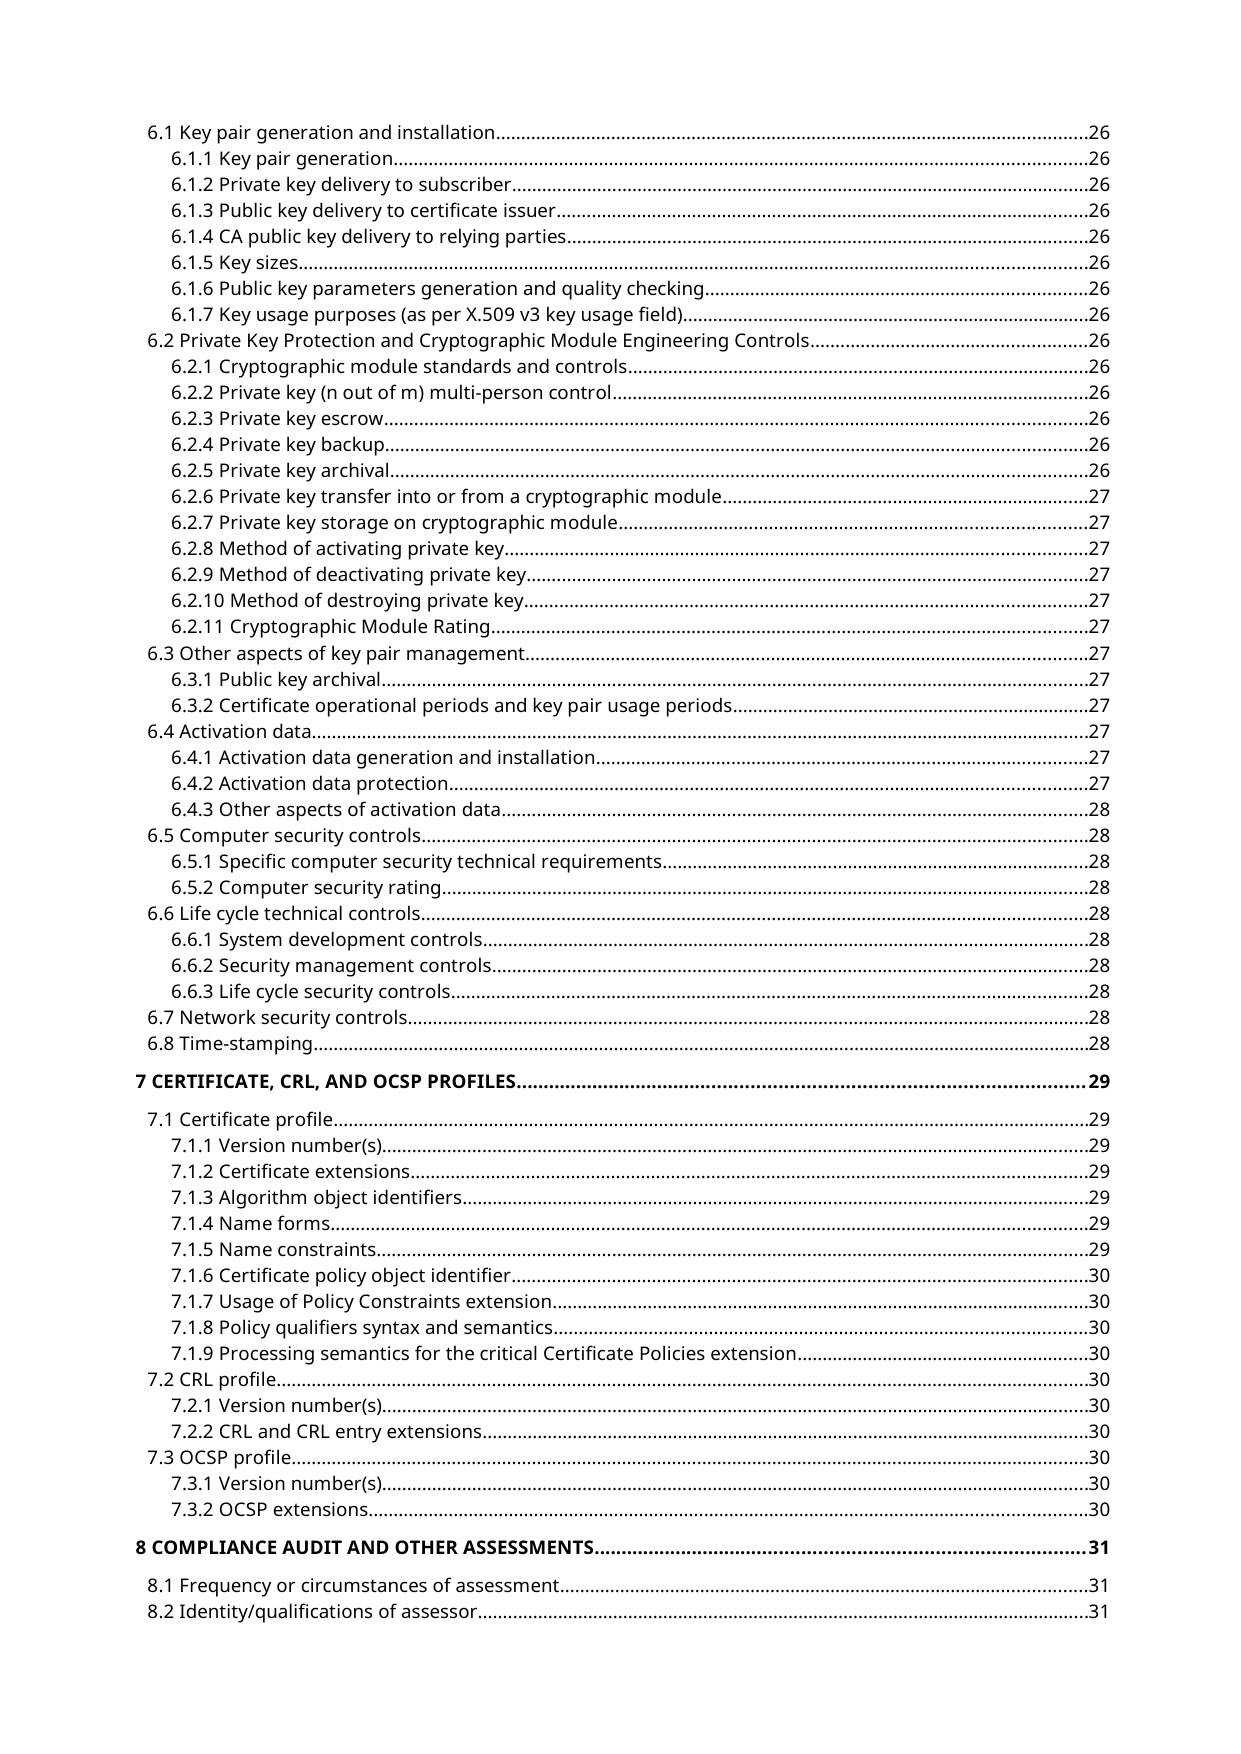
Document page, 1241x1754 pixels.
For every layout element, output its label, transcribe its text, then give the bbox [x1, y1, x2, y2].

text 6.1.6 Public key parameters generation and quality checking 26 [166, 275, 1110, 301]
text 6.1 Key pair generation and installation 26 [142, 118, 1110, 144]
text 6.6.3 Life cycle security controls 28 [166, 978, 1110, 1004]
text 7.1.8 Policy qualifiers syntax and semantics 30 [166, 1314, 1110, 1340]
text 6.2.1 Cryptographic module standards and controls 26 [166, 353, 1110, 379]
text 7.1.6 Certificate policy object identifier 30 [166, 1262, 1110, 1288]
text 6.1.5 Key sizes 26 [166, 249, 1110, 275]
text 6.1.7 Key usage purposes (as per X.509 v3 key usage field) 26 [166, 301, 1110, 327]
text 6.1.2 Private key delivery to subscriber 26 [166, 171, 1110, 197]
text 7.2 CRL profile 30 [142, 1366, 1110, 1392]
text 6.5 Computer security controls 28 [142, 822, 1110, 848]
text 6.2.8 Method of activating private key 27 [166, 535, 1110, 561]
text 6.5.2 Computer security rating 28 [166, 874, 1110, 900]
text 6.2.5 Private key archival 26 [166, 457, 1110, 483]
text 6.2.11 Cryptographic Module Rating 27 [166, 613, 1110, 639]
text 6.2 Private Key Protection and Cryptographic Module Engineering Controls 26 [142, 327, 1110, 353]
text 6.6.1 System development controls 28 [166, 926, 1110, 952]
text 6.8 Time-stamping 28 [142, 1030, 1110, 1056]
text 7.1.2 Certificate extensions 29 [166, 1158, 1110, 1184]
text 6.4.3 Other aspects of activation data 28 [166, 796, 1110, 822]
text 7.1.5 Name constraints 29 [166, 1236, 1110, 1262]
text 6.1.4 CA public key delivery to relying parties 26 [166, 223, 1110, 249]
text 7.2.2 CRL and CRL entry extensions 30 [166, 1418, 1110, 1444]
text 6.2.3 Private key escrow 26 [166, 405, 1110, 431]
text 6.2.7 Private key storage on cryptographic module 27 [166, 509, 1110, 535]
text 7.1.4 Name forms 29 [166, 1210, 1110, 1236]
text 6.3 Other aspects of key pair management 27 [142, 639, 1110, 665]
text 8.2 Identity/qualifications of assessor 31 [142, 1598, 1110, 1624]
text 6.4.1 Activation data generation and installation 27 [166, 743, 1110, 769]
text 6.2.6 Private key transfer into or from a cryptographic module 27 [166, 483, 1110, 509]
text 6.2.4 Private key backup 26 [166, 431, 1110, 457]
text 7.1.1 Version number(s) 29 [166, 1132, 1110, 1158]
text 6.5.1 Specific computer security technical requirements 28 [166, 848, 1110, 874]
text 6.6 Life cycle technical controls 28 [142, 900, 1110, 926]
text 7.1 Certificate profile 29 [142, 1106, 1110, 1132]
text 6.2.2 Private key (n out of m) multi-person control 26 [166, 379, 1110, 405]
text 6.7 Network security controls 28 [142, 1004, 1110, 1030]
text 6.1.1 Key pair generation 26 [166, 144, 1110, 171]
text 7.3.2 OCSP extensions 30 [166, 1496, 1110, 1522]
text 7 CERTIFICATE, CRL, AND OCSP PROFILES 29 [130, 1068, 1110, 1094]
text 6.1.3 Public key delivery to certificate issuer 26 [166, 197, 1110, 223]
text 6.4.2 Activation data protection 27 [166, 769, 1110, 796]
text 7.1.7 Usage of Policy Constraints extension 30 [166, 1288, 1110, 1314]
text 7.3.1 Version number(s) 30 [166, 1470, 1110, 1496]
text 6.3.1 Public key archival 27 [166, 665, 1110, 691]
text 6.6.2 Security management controls 28 [166, 952, 1110, 978]
text 6.3.2 Certificate operational periods and key pair usage periods 27 [166, 691, 1110, 717]
text 6.4 Activation data 27 [142, 717, 1110, 743]
text 8 COMPLIANCE AUDIT AND OTHER ASSESSMENTS 31 [130, 1534, 1110, 1560]
text 6.2.10 Method of destroying private key 27 [166, 587, 1110, 613]
text 7.1.3 Algorithm object identifiers 29 [166, 1184, 1110, 1210]
text 7.3 OCSP profile 30 [142, 1444, 1110, 1470]
text 7.1.9 Processing semantics for the critical Certificate Policies extension 30 [166, 1340, 1110, 1366]
text 8.1 Frequency or circumstances of assessment 31 [142, 1572, 1110, 1598]
text 7.2.1 Version number(s) 30 [166, 1392, 1110, 1418]
text 6.2.9 Method of deactivating private key 27 [166, 561, 1110, 587]
